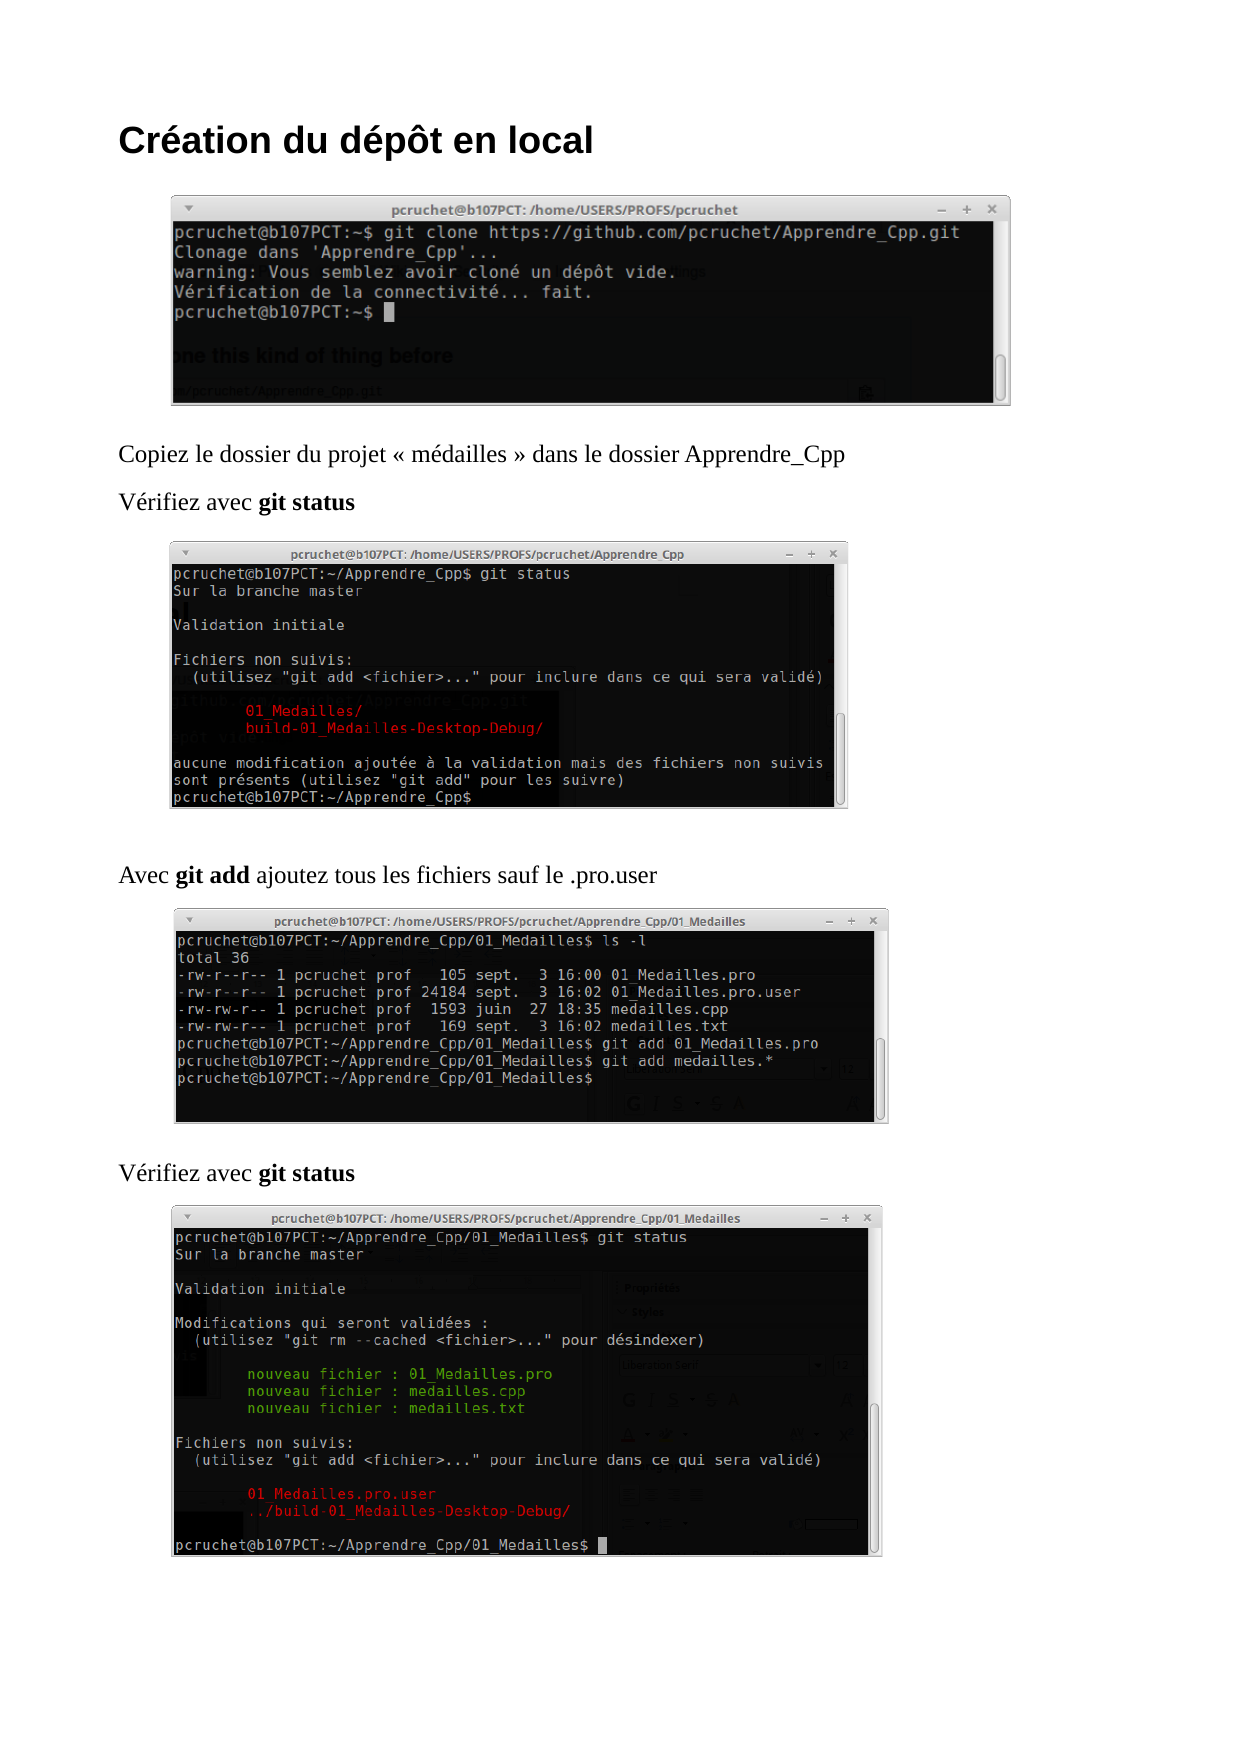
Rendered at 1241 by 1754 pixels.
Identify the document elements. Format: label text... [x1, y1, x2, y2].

picture [171, 1205, 883, 1557]
picture [169, 541, 849, 809]
text Vérifiez avec git status [118, 487, 1122, 516]
picture [170, 195, 1011, 406]
text Avec git add ajoutez tous les fichiers sauf le .pro.user [118, 861, 1122, 889]
text Copiez le dossier du projet « médailles » dans le dossier Apprendre_Cpp [118, 186, 1122, 468]
subtitle Création du dépôt en local [118, 118, 1122, 162]
text Vérifiez avec git status [118, 908, 1122, 1186]
picture [173, 908, 889, 1124]
